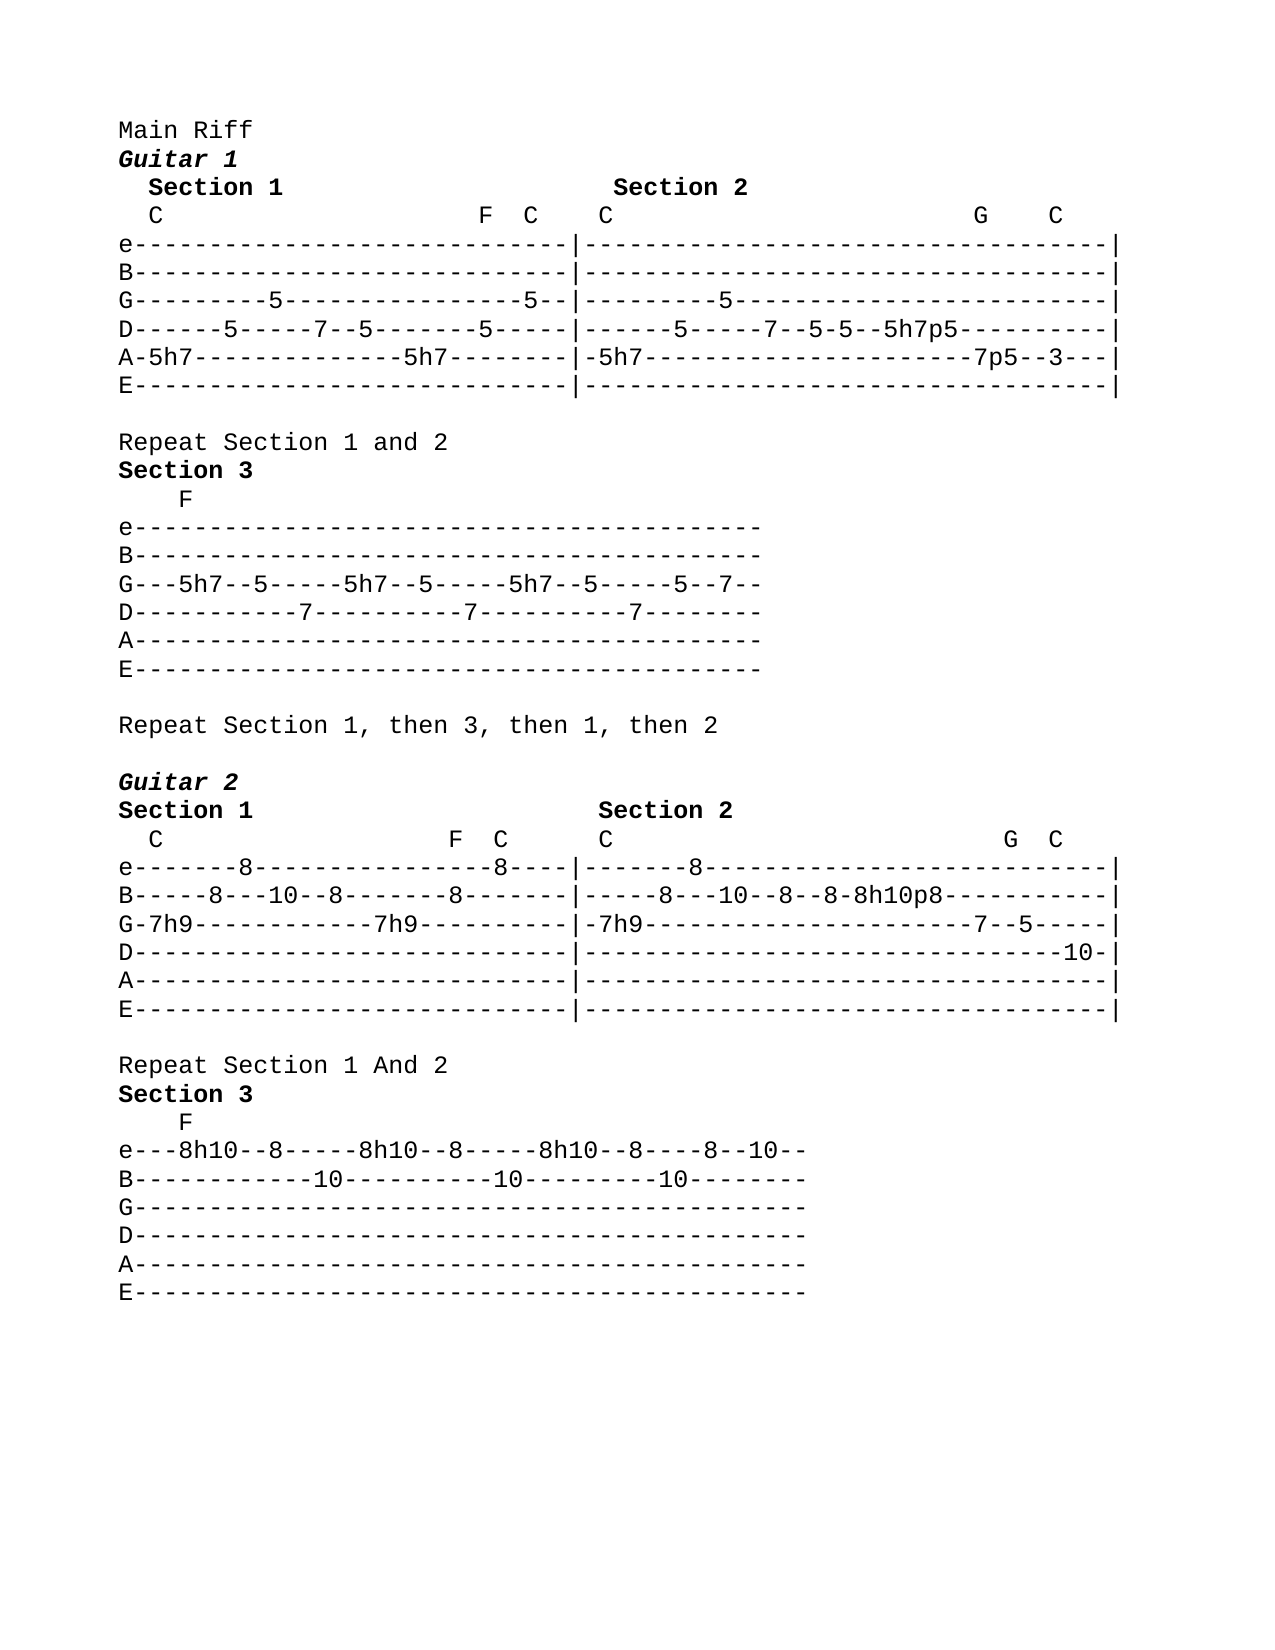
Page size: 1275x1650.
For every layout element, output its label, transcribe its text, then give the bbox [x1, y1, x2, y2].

text A------------------------------------------ [118, 628, 1157, 656]
text D--------------------------------------------- [118, 1223, 1157, 1251]
text E------------------------------------------ [118, 656, 1157, 685]
text e-------8----------------8----|-------8---------------------------| [118, 855, 1157, 883]
text Section 1 Section 2 [118, 175, 1157, 203]
text F [118, 486, 1157, 515]
text D-----------------------------|--------------------------------10-| [118, 940, 1157, 968]
text E-----------------------------|-----------------------------------| [118, 373, 1157, 401]
text D------5-----7--5-------5-----|------5-----7--5-5--5h7p5----------| [118, 316, 1157, 345]
text A-5h7--------------5h7--------|-5h7----------------------7p5--3---| [118, 345, 1157, 373]
text Guitar 2 [118, 770, 1157, 798]
text B------------10----------10---------10-------- [118, 1166, 1157, 1195]
text B-----------------------------|-----------------------------------| [118, 260, 1157, 288]
text Repeat Section 1, then 3, then 1, then 2 [118, 713, 1157, 741]
text D-----------7----------7----------7-------- [118, 600, 1157, 628]
text e---8h10--8-----8h10--8-----8h10--8----8--10-- [118, 1138, 1157, 1166]
text Main Riff [118, 118, 1157, 146]
text Guitar 1 [118, 146, 1157, 175]
text B------------------------------------------ [118, 543, 1157, 571]
text Section 3 [118, 1081, 1157, 1110]
text C F C C G C [118, 203, 1157, 231]
text G-7h9------------7h9----------|-7h9----------------------7--5-----| [118, 911, 1157, 940]
text G--------------------------------------------- [118, 1195, 1157, 1223]
text A--------------------------------------------- [118, 1251, 1157, 1280]
text Repeat Section 1 and 2 [118, 430, 1157, 458]
text e------------------------------------------ [118, 515, 1157, 543]
text Repeat Section 1 And 2 [118, 1053, 1157, 1081]
text E-----------------------------|-----------------------------------| [118, 996, 1157, 1025]
text F [118, 1110, 1157, 1138]
text G---------5----------------5--|---------5-------------------------| [118, 288, 1157, 316]
text e-----------------------------|-----------------------------------| [118, 231, 1157, 260]
text Section 3 [118, 458, 1157, 486]
text C F C C G C [118, 826, 1157, 855]
text A-----------------------------|-----------------------------------| [118, 968, 1157, 996]
text G---5h7--5-----5h7--5-----5h7--5-----5--7-- [118, 571, 1157, 600]
text E--------------------------------------------- [118, 1280, 1157, 1308]
text Section 1 Section 2 [118, 798, 1157, 826]
text B-----8---10--8-------8-------|-----8---10--8--8-8h10p8-----------| [118, 883, 1157, 911]
